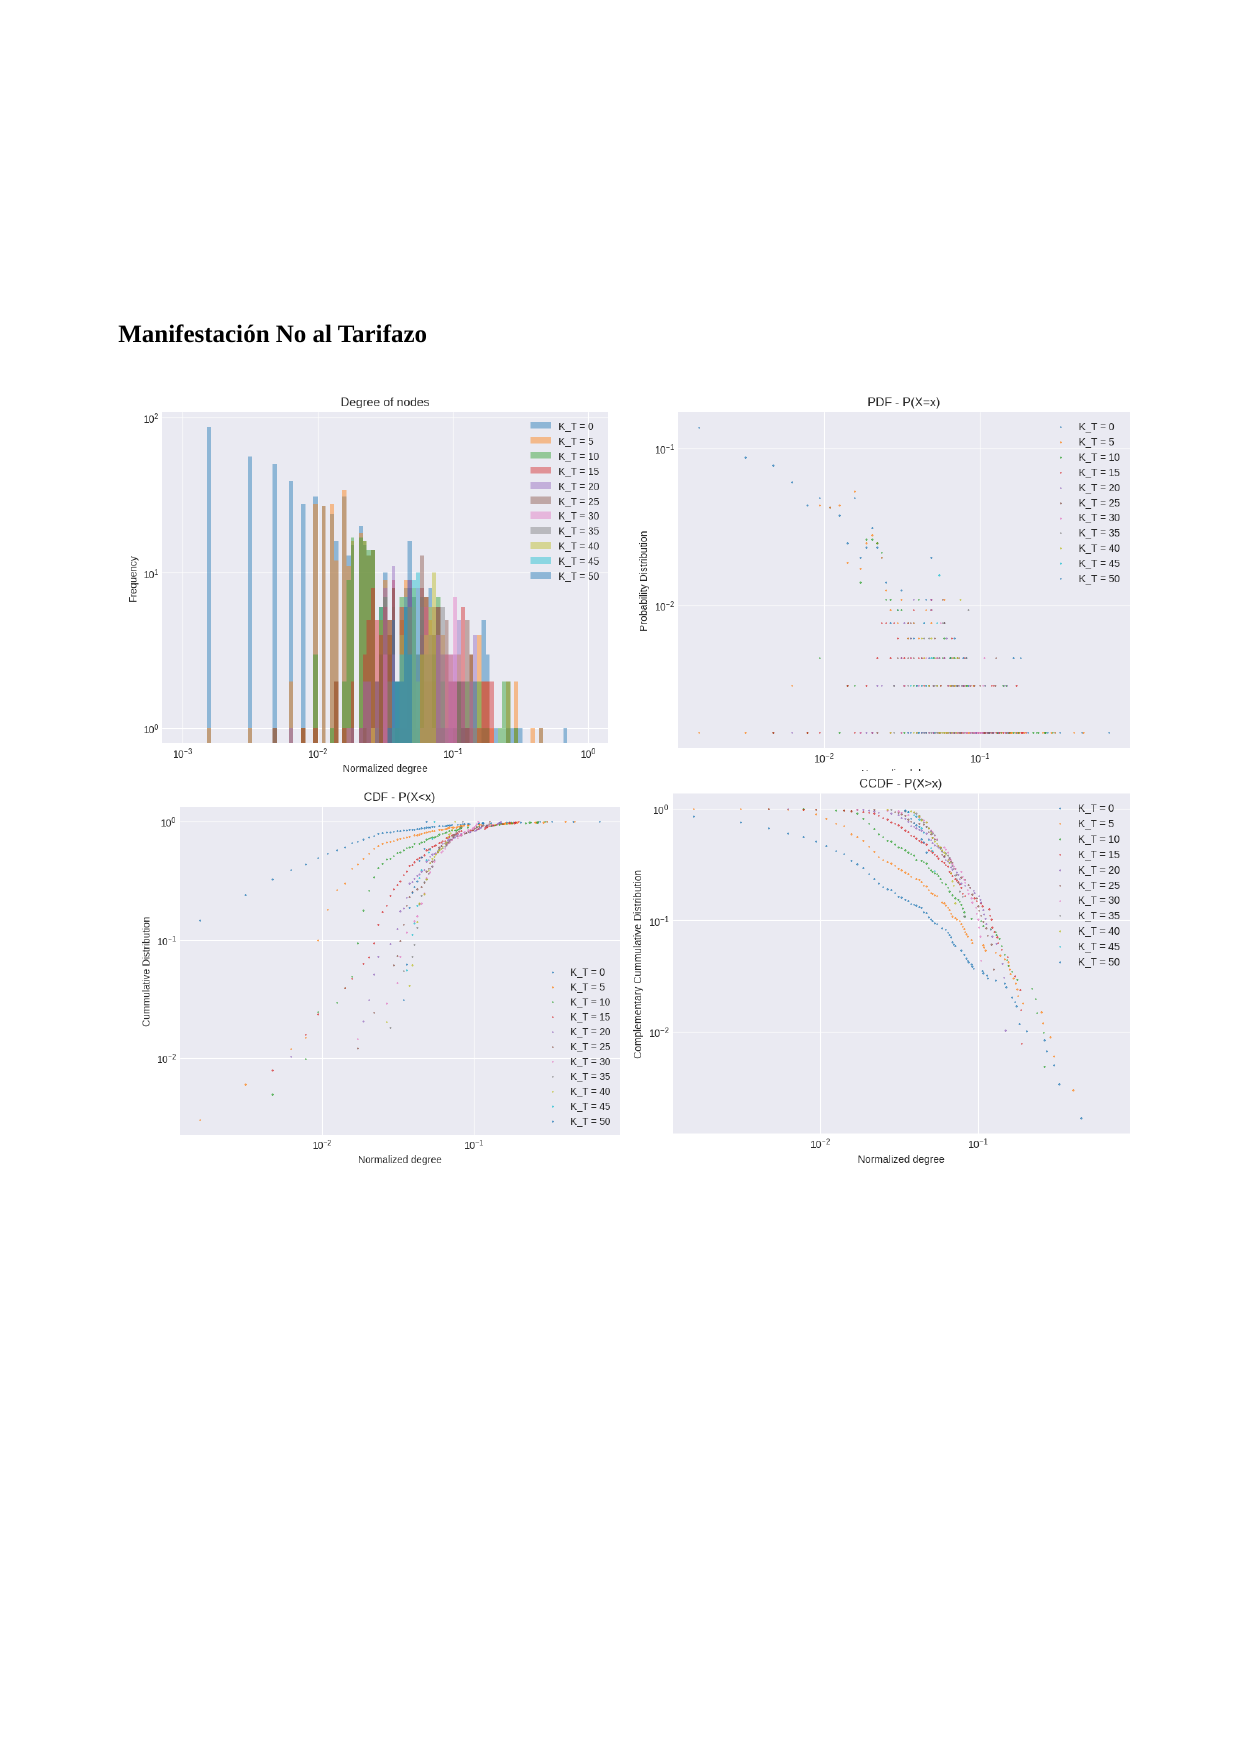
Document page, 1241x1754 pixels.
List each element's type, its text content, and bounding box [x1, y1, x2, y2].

picture [121, 390, 615, 781]
text Manifestación No al Tarifazo [118, 319, 1122, 348]
picture [135, 390, 1135, 1172]
